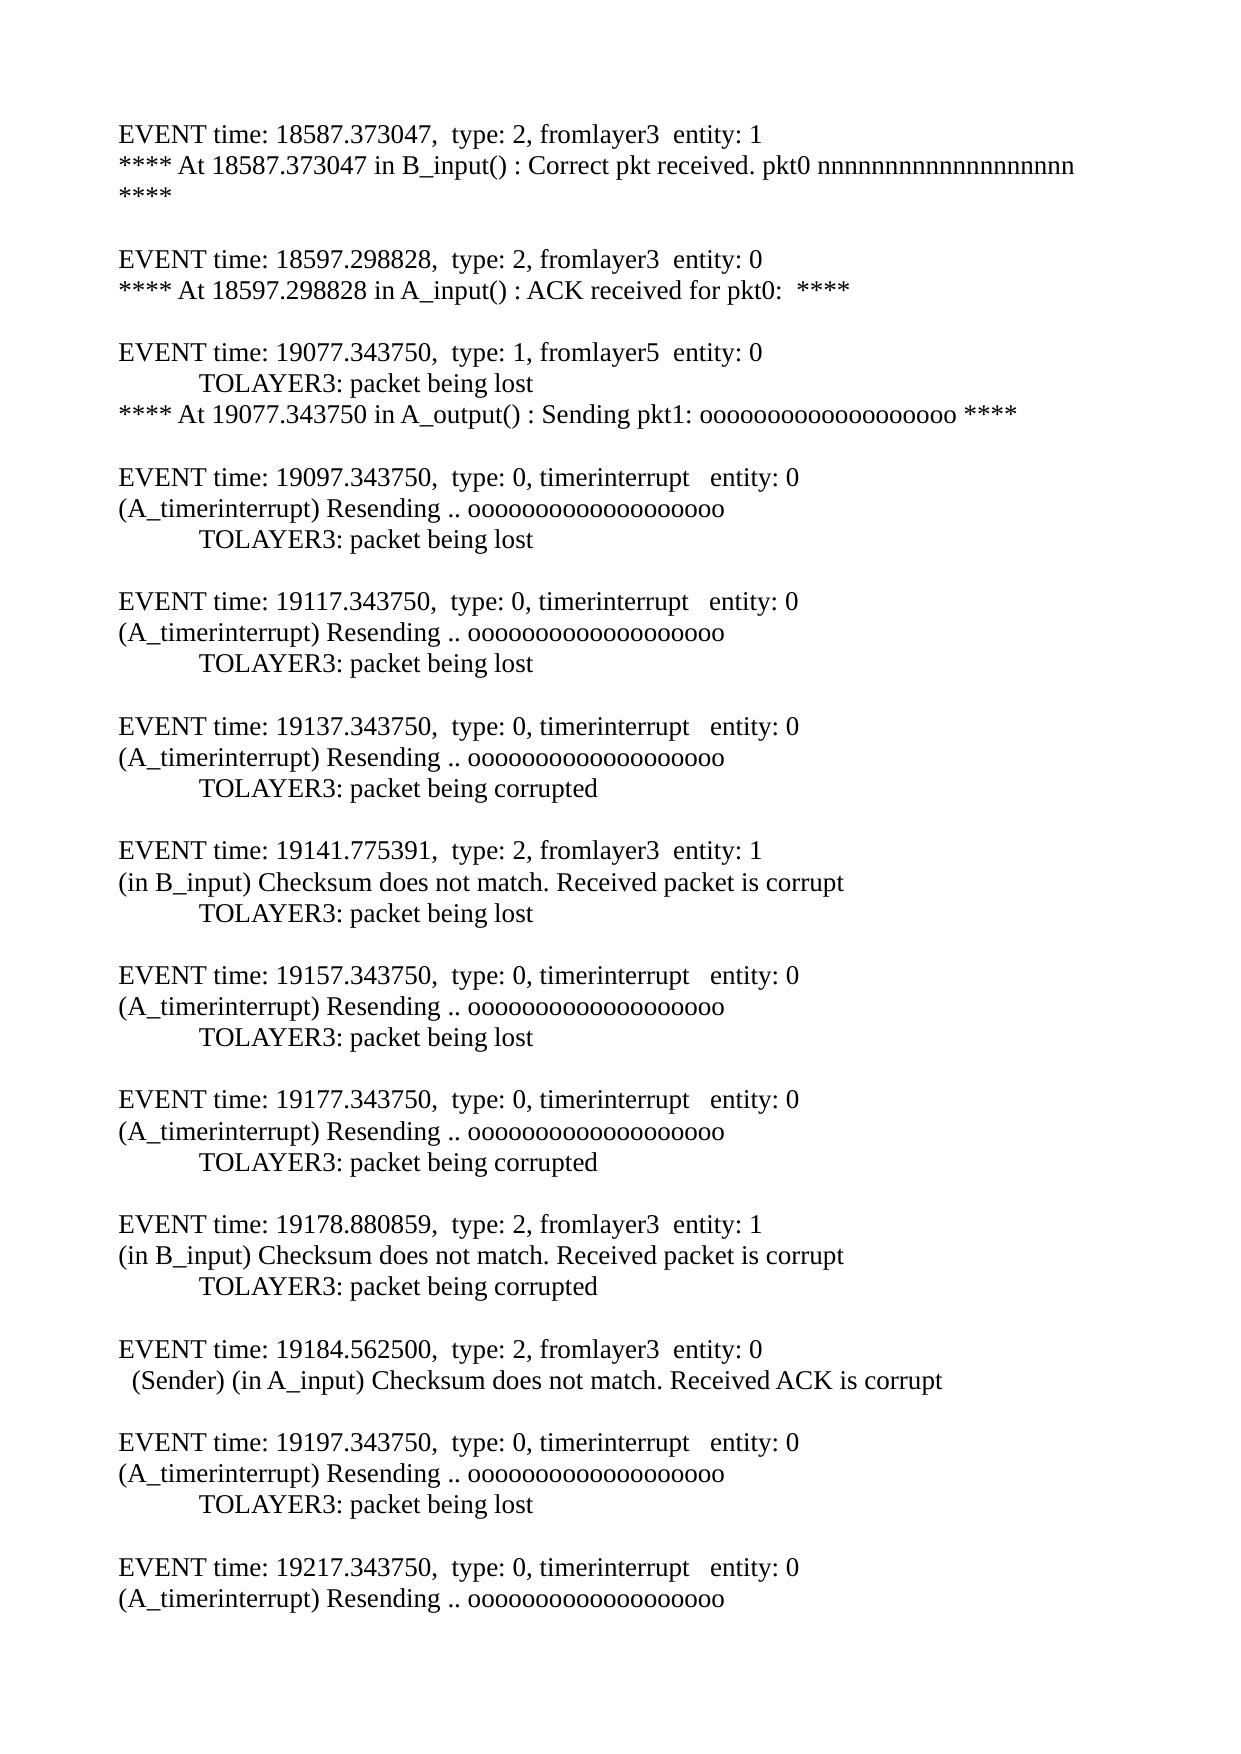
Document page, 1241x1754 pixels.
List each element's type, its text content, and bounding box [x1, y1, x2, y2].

text EVENT time: 19197.343750, type: 0, timerinterrupt entity: 0 [118, 1426, 1122, 1457]
text (A_timerinterrupt) Resending .. ooooooooooooooooooo [118, 616, 1122, 648]
text EVENT time: 19184.562500, type: 2, fromlayer3 entity: 0 [118, 1333, 1122, 1364]
text EVENT time: 19141.775391, type: 2, fromlayer3 entity: 1 [118, 834, 1122, 866]
text TOLAYER3: packet being lost [118, 648, 1122, 679]
text EVENT time: 19097.343750, type: 0, timerinterrupt entity: 0 [118, 461, 1122, 492]
text **** At 18597.298828 in A_input() : ACK received for pkt0: **** [118, 274, 1122, 305]
text **** At 18587.373047 in B_input() : Correct pkt received. pkt0 nnnnnnnnnnnnnnnnnnn **** [118, 149, 1122, 212]
text (A_timerinterrupt) Resending .. ooooooooooooooooooo [118, 990, 1122, 1021]
text EVENT time: 19157.343750, type: 0, timerinterrupt entity: 0 [118, 959, 1122, 990]
text EVENT time: 19137.343750, type: 0, timerinterrupt entity: 0 [118, 710, 1122, 741]
text (in B_input) Checksum does not match. Received packet is corrupt [118, 1239, 1122, 1271]
text TOLAYER3: packet being lost [118, 1021, 1122, 1052]
text (A_timerinterrupt) Resending .. ooooooooooooooooooo [118, 1457, 1122, 1488]
text (in B_input) Checksum does not match. Received packet is corrupt [118, 866, 1122, 897]
text (A_timerinterrupt) Resending .. ooooooooooooooooooo [118, 741, 1122, 772]
text EVENT time: 19077.343750, type: 1, fromlayer5 entity: 0 [118, 336, 1122, 367]
text TOLAYER3: packet being lost [118, 1488, 1122, 1520]
text EVENT time: 19117.343750, type: 0, timerinterrupt entity: 0 [118, 585, 1122, 616]
text EVENT time: 18587.373047, type: 2, fromlayer3 entity: 1 [118, 118, 1122, 149]
text EVENT time: 19217.343750, type: 0, timerinterrupt entity: 0 [118, 1551, 1122, 1582]
text TOLAYER3: packet being lost [118, 897, 1122, 928]
text EVENT time: 19178.880859, type: 2, fromlayer3 entity: 1 [118, 1208, 1122, 1239]
text TOLAYER3: packet being corrupted [118, 1146, 1122, 1177]
text TOLAYER3: packet being lost [118, 367, 1122, 398]
text EVENT time: 18597.298828, type: 2, fromlayer3 entity: 0 [118, 243, 1122, 274]
text (A_timerinterrupt) Resending .. ooooooooooooooooooo [118, 1582, 1122, 1613]
text (A_timerinterrupt) Resending .. ooooooooooooooooooo [118, 492, 1122, 523]
text (Sender) (in A_input) Checksum does not match. Received ACK is corrupt [118, 1364, 1122, 1395]
text EVENT time: 19177.343750, type: 0, timerinterrupt entity: 0 [118, 1084, 1122, 1115]
text TOLAYER3: packet being corrupted [118, 1271, 1122, 1302]
text (A_timerinterrupt) Resending .. ooooooooooooooooooo [118, 1115, 1122, 1146]
text TOLAYER3: packet being corrupted [118, 772, 1122, 803]
text **** At 19077.343750 in A_output() : Sending pkt1: ooooooooooooooooooo **** [118, 398, 1122, 429]
text TOLAYER3: packet being lost [118, 523, 1122, 554]
